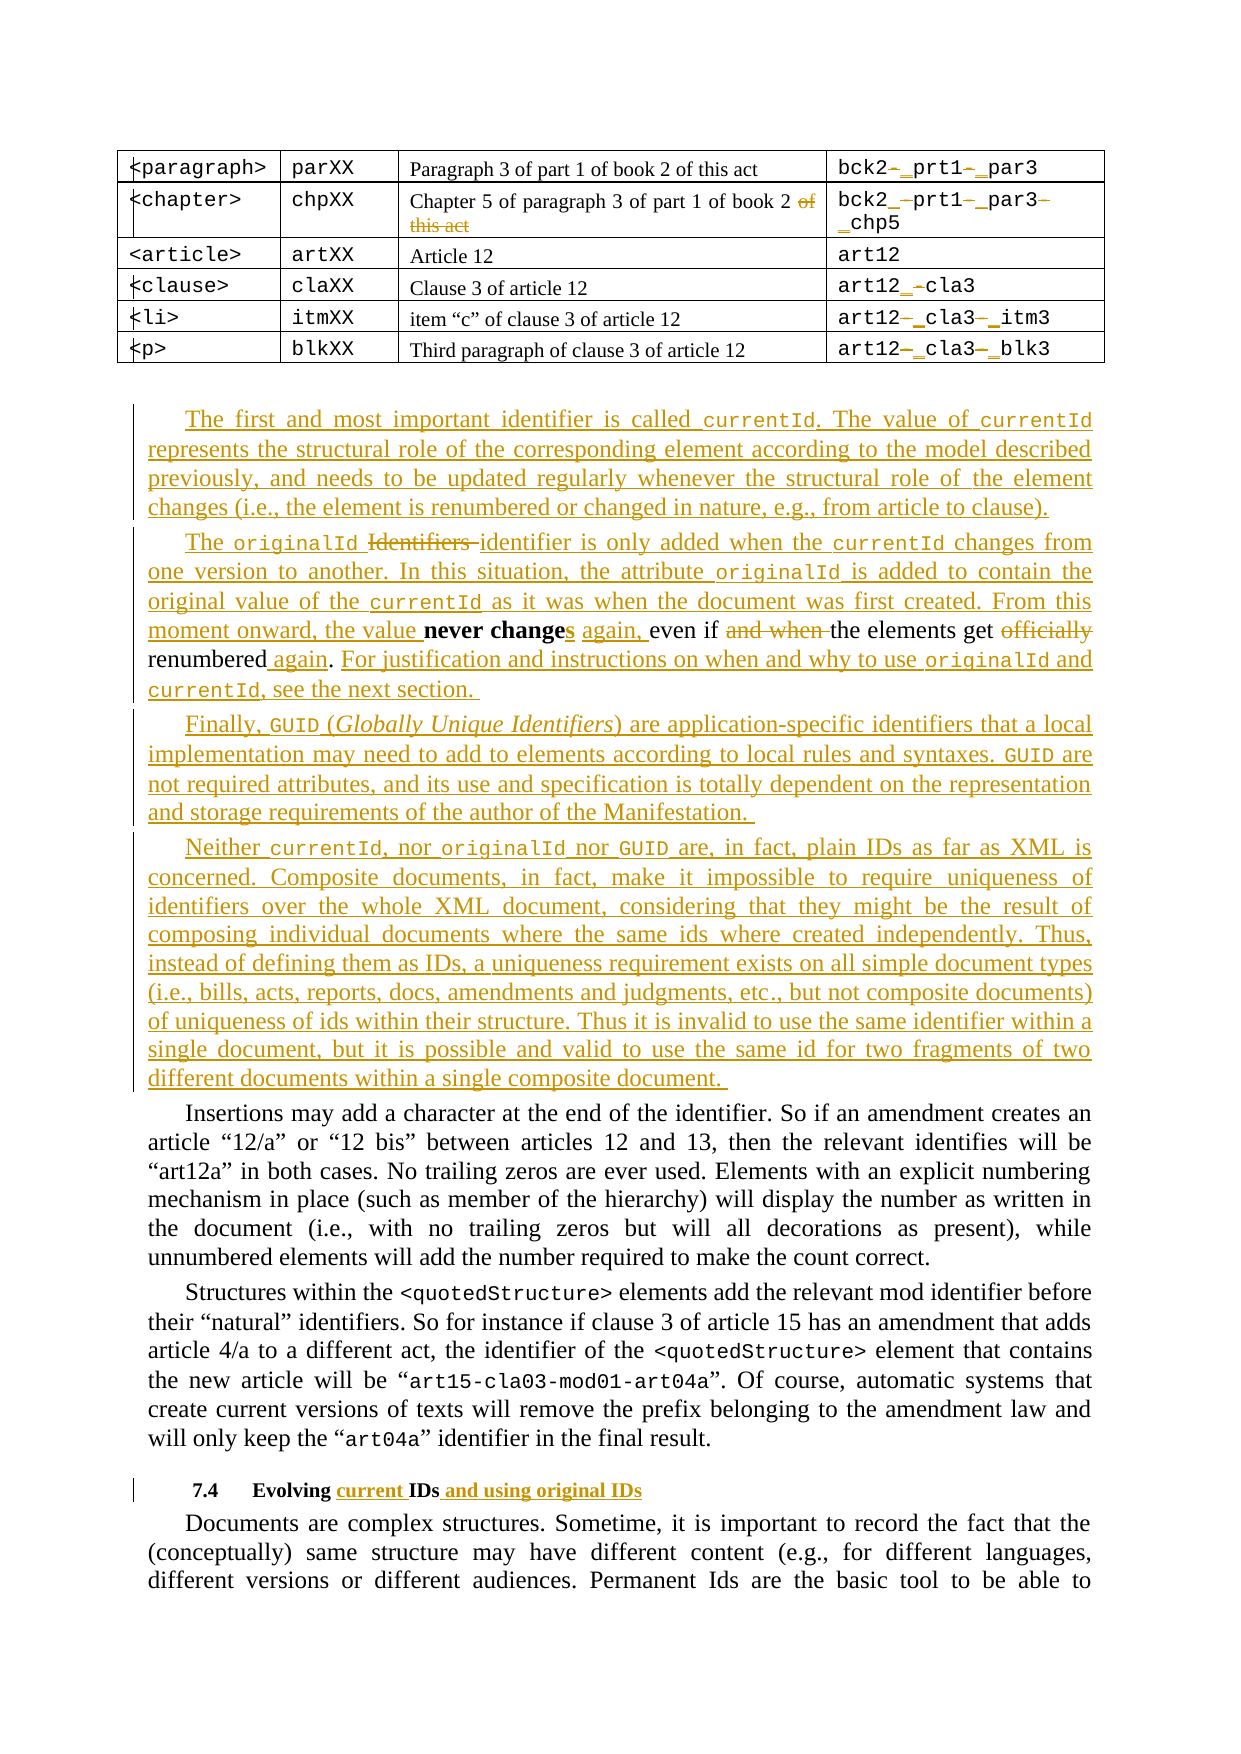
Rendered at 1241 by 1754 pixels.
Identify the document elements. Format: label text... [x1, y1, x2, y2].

table_cell item “c” of clause 3 of article 12 [399, 301, 826, 331]
table_cell bck2_prt1_par3_chp5 [827, 183, 1104, 237]
text changes (i.e., the element is renumbered or changed in nature, e.g., from article to clause). [148, 489, 1092, 520]
text instead of defining them as IDs, a uniqueness requirement exists on all simple document types [148, 946, 1092, 973]
text Structures within the <quotedStructure> elements add the relevant mod identifier before their “natural” identifiers. So for instance if clause 3 of article 15 has an amendment that adds article 4/a to a different act, the identifier of the <quotedStructure> element that contains the new article will be “art15-cla03-mod01-art04a”. Of course, automatic systems that create current versions of texts will remove the prefix belonging to the amendment law and will only keep the “art04a” identifier in the final result. [148, 1277, 1092, 1453]
table_cell Paragraph 3 of part 1 of book 2 of this act [399, 151, 826, 181]
table_cell art12 [827, 238, 1104, 268]
table_cell art12_cla3 [827, 269, 1104, 299]
table_cell claXX [281, 269, 398, 299]
table_cell <clause> [118, 269, 280, 299]
table_cell <paragraph> [118, 151, 280, 181]
text different documents within a single composite document. [148, 1061, 1092, 1092]
text Neither currentId, nor originalId nor GUID are, in fact, plain IDs as far as XML is concerned. Composite documents, in fact, make it impossible to require uniqueness of [148, 832, 1092, 887]
table_cell <p> [118, 332, 280, 362]
text of uniqueness of ids within their structure. Thus it is invalid to use the same identifier within a [148, 1003, 1092, 1031]
table_cell <chapter> [118, 183, 280, 237]
text single document, but it is possible and valid to use the same id for two fragments of two [148, 1032, 1092, 1059]
table_cell art12_cla3_blk3 [827, 332, 1104, 362]
subtitle Evolving current IDs and using original IDs [192, 1478, 1092, 1502]
table_cell art12_cla3_itm3 [827, 301, 1104, 331]
table_cell Third paragraph of clause 3 of article 12 [399, 332, 826, 362]
table_cell artXX [281, 238, 398, 268]
text The originalId identifier is only added when the currentId changes from one version to another. In this situation, the attribute originalId is added to contain the original value of the currentId as it was when the document was first created. From this moment onward, the value never changes again, even if the elements get renumbered again. For justification and instructions on when and why to use originalId and currentId, see the next section. [148, 583, 1092, 611]
table_cell Clause 3 of article 12 [399, 269, 826, 299]
text The originalId identifier is only added when the currentId changes from one version to another. In this situation, the attribute originalId is added to contain the original value of the currentId as it was when the document was first created. From this moment onward, the value never changes again, even if the elements get renumbered again. For justification and instructions on when and why to use originalId and currentId, see the next section. [148, 527, 1092, 582]
table_cell Chapter 5 of paragraph 3 of part 1 of book 2 [399, 183, 826, 237]
text Finally, GUID (Globally Unique Identifiers) are application-specific identifiers that a local implementation may need to add to elements according to local rules and syntaxes. GUID are [148, 709, 1092, 764]
text The first and most important identifier is called currentId. The value of currentId represents the structural role of the corresponding element according to the model described [148, 404, 1092, 459]
table_cell blkXX [281, 332, 398, 362]
text previously, and needs to be updated regularly whenever the structural role of the element [148, 461, 1092, 488]
text Insertions may add a character at the end of the identifier. So if an amendment creates an article “12/a” or “12 bis” between articles 12 and 13, then the relevant identifies will be “art12a” in both cases. No trailing zeros are ever used. Elements with an explicit numbering mechanism in place (such as member of the hierarchy) will display the number as written in the document (i.e., with no trailing zeros but will all decorations as present), while unnumbered elements will add the number required to make the count correct. [148, 1098, 1092, 1271]
table_cell Article 12 [399, 238, 826, 268]
table_cell parXX [281, 151, 398, 181]
text (i.e., bills, acts, reports, docs, amendments and judgments, etc., but not composite documents) [148, 974, 1092, 1002]
text Documents are complex structures. Sometime, it is important to record the fact that the (conceptually) same structure may have different content (e.g., for different languages, different versions or different audiences. Permanent Ids are the basic tool to be able to [148, 1508, 1092, 1594]
table_cell chpXX [281, 183, 398, 237]
text composing individual documents where the same ids where created independently. Thus, [148, 917, 1092, 944]
text and storage requirements of the author of the Manifestation. [148, 795, 1092, 826]
table_cell itmXX [281, 301, 398, 331]
text The originalId identifier is only added when the currentId changes from one version to another. In this situation, the attribute originalId is added to contain the original value of the currentId as it was when the document was first created. From this moment onward, the value never changes again, even if the elements get renumbered again. For justification and instructions on when and why to use originalId and currentId, see the next section. [148, 612, 1092, 703]
table_cell <li> [118, 301, 280, 331]
text identifiers over the whole XML document, considering that they might be the result of [148, 888, 1092, 916]
text not required attributes, and its use and specification is totally dependent on the representation [148, 766, 1092, 794]
table_cell bck2_prt1_par3 [827, 151, 1104, 181]
table_cell <article> [118, 238, 280, 268]
